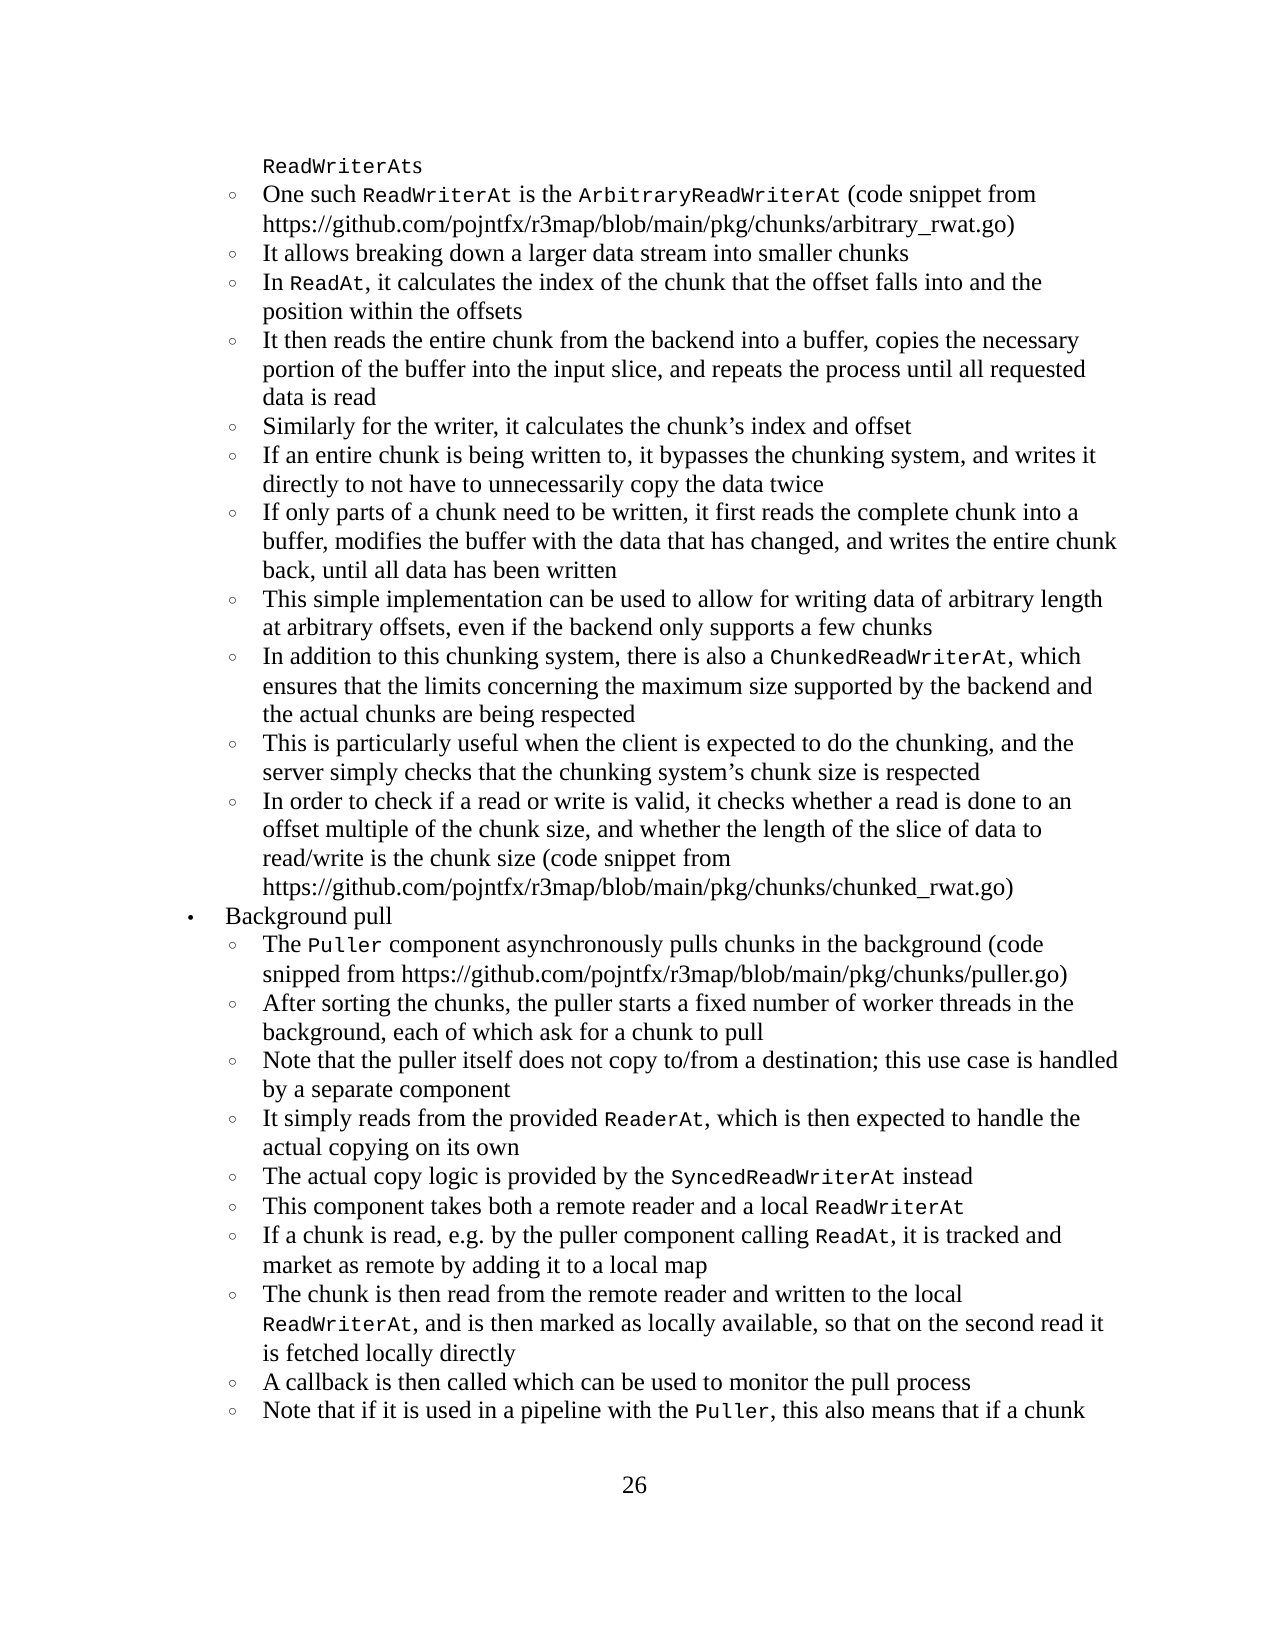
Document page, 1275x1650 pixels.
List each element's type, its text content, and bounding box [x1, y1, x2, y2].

list In order to check if a read or write is valid, it checks whether a read is done to an offset multiple of the chunk size, and whether the length of the slice of data to read/write is the chunk size (code snippet from https://github.com/pojntfx/r3map/blob/main/pkg/chunks/chunked_rwat.go) [225, 786, 1125, 901]
list Similarly for the writer, it calculates the chunk’s index and offset [225, 411, 1125, 440]
list If an entire chunk is being written to, it bypasses the chunking system, and writes it directly to not have to unnecessarily copy the data twice [225, 440, 1125, 497]
list ReadWriterAts [225, 150, 1125, 179]
list This component takes both a remote reader and a local ReadWriterAt [225, 1191, 1125, 1220]
list After sorting the chunks, the puller starts a fixed number of worker threads in the background, each of which ask for a chunk to pull [225, 988, 1125, 1045]
list This simple implementation can be used to allow for writing data of arbitrary length at arbitrary offsets, even if the backend only supports a few chunks [225, 584, 1125, 641]
list One such ReadWriterAt is the ArbitraryReadWriterAt (code snippet from https://github.com/pojntfx/r3map/blob/main/pkg/chunks/arbitrary_rwat.go) [225, 179, 1125, 238]
list Note that the puller itself does not copy to/from a destination; this use case is handled by a separate component [225, 1045, 1125, 1103]
list If a chunk is read, e.g. by the puller component calling ReadAt, it is tracked and market as remote by adding it to a local map [225, 1220, 1125, 1279]
list The actual copy logic is provided by the SyncedReadWriterAt instead [225, 1161, 1125, 1191]
list This is particularly useful when the client is expected to do the chunking, and the server simply checks that the chunking system’s chunk size is respected [225, 728, 1125, 786]
list If only parts of a chunk need to be written, it first reads the complete chunk into a buffer, modifies the buffer with the data that has changed, and writes the entire chunk back, until all data has been written [225, 497, 1125, 584]
list The chunk is then read from the remote reader and written to the local ReadWriterAt, and is then marked as locally available, so that on the second read it is fetched locally directly [225, 1279, 1125, 1367]
list It simply reads from the provided ReaderAt, which is then expected to handle the actual copying on its own [225, 1103, 1125, 1161]
list In addition to this chunking system, there is also a ChunkedReadWriterAt, which ensures that the limits concerning the maximum size supported by the backend and the actual chunks are being respected [225, 641, 1125, 728]
list Note that if it is used in a pipeline with the Puller, this also means that if a chunk [225, 1395, 1125, 1425]
list It then reads the entire chunk from the backend into a buffer, copies the necessary portion of the buffer into the input slice, and repeats the process until all requested data is read [225, 325, 1125, 411]
list It allows breaking down a larger data stream into smaller chunks [225, 238, 1125, 267]
list A callback is then called which can be used to monitor the pull process [225, 1367, 1125, 1395]
list Background pull [187, 901, 1125, 929]
list In ReadAt, it calculates the index of the chunk that the offset falls into and the position within the offsets [225, 267, 1125, 325]
list The Puller component asynchronously pulls chunks in the background (code snipped from https://github.com/pojntfx/r3map/blob/main/pkg/chunks/puller.go) [225, 929, 1125, 988]
